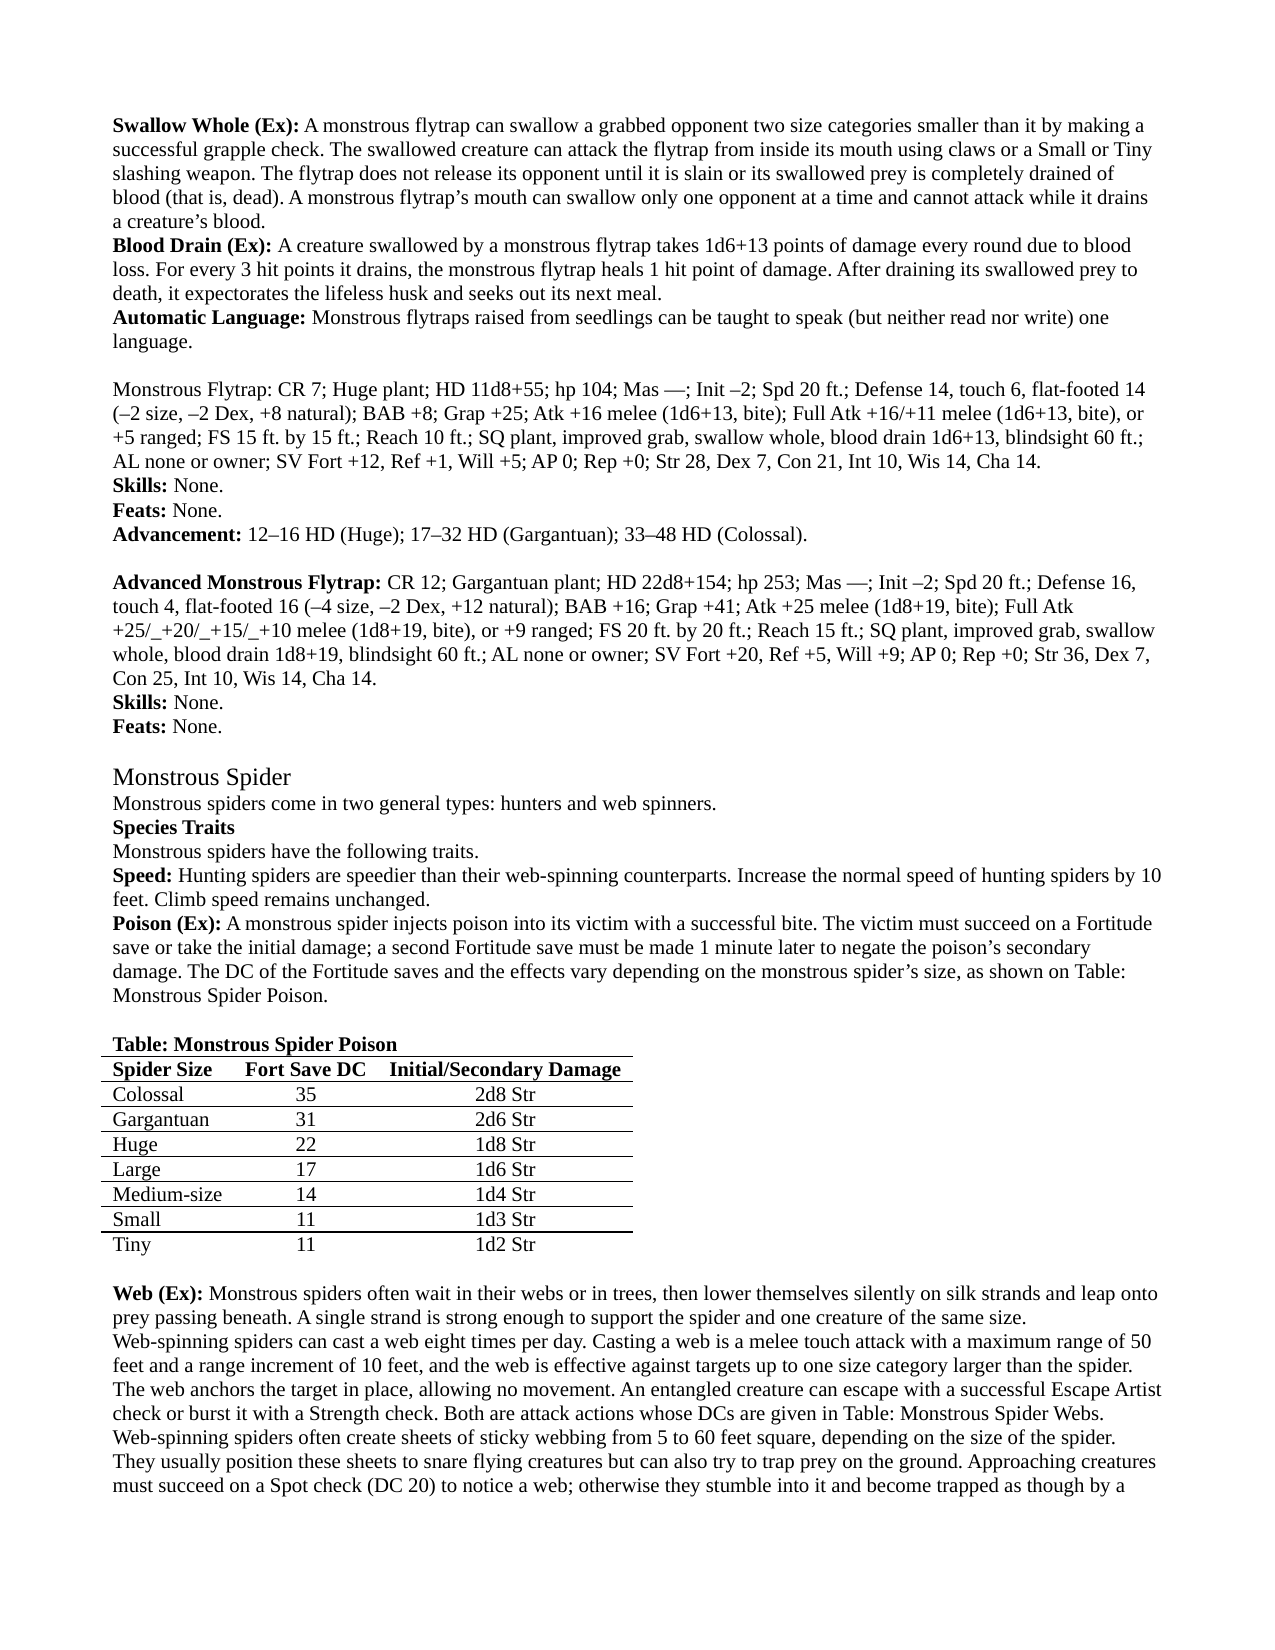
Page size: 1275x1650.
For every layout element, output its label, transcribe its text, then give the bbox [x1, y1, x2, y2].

table_header Table: Monstrous Spider Poison [101, 1032, 632, 1056]
table_cell Tiny [101, 1233, 234, 1256]
table_cell 11 [234, 1233, 378, 1256]
table_cell 17 [234, 1157, 378, 1181]
table_cell Initial/Secondary Damage [378, 1057, 632, 1081]
text Blood Drain (Ex): A creature swallowed by a monstrous flytrap takes 1d6+13 points of damage every round due to blood loss. For every 3 hit points it drains, the monstrous flytrap heals 1 hit point of damage. After draining its swallowed prey to death, it expectorates the lifeless husk and seeks out its next meal. [112, 233, 1162, 305]
table_cell 11 [234, 1207, 378, 1231]
text Species Traits [112, 815, 1162, 839]
table_cell 1d8 Str [378, 1132, 632, 1156]
text Web (Ex): Monstrous spiders often wait in their webs or in trees, then lower themselves silently on silk strands and leap onto prey passing beneath. A single strand is strong enough to support the spider and one creature of the same size. [112, 1281, 1162, 1329]
table_cell Huge [101, 1132, 234, 1156]
text Advanced Monstrous Flytrap: CR 12; Gargantuan plant; HD 22d8+154; hp 253; Mas —; Init –2; Spd 20 ft.; Defense 16, touch 4, flat-footed 16 (–4 size, –2 Dex, +12 natural); BAB +16; Grap +41; Atk +25 melee (1d8+19, bite); Full Atk +25/_+20/_+15/_+10 melee (1d8+19, bite), or +9 ranged; FS 20 ft. by 20 ft.; Reach 15 ft.; SQ plant, improved grab, swallow whole, blood drain 1d8+19, blindsight 60 ft.; AL none or owner; SV Fort +20, Ref +5, Will +9; AP 0; Rep +0; Str 36, Dex 7, Con 25, Int 10, Wis 14, Cha 14. [112, 570, 1162, 690]
table_cell 35 [234, 1082, 378, 1106]
table_cell Large [101, 1157, 234, 1181]
table_cell 1d6 Str [378, 1157, 632, 1181]
text Speed: Hunting spiders are speedier than their web-spinning counterparts. Increase the normal speed of hunting spiders by 10 feet. Climb speed remains unchanged. [112, 863, 1162, 911]
table_cell 14 [234, 1182, 378, 1206]
table_cell Spider Size [101, 1057, 234, 1081]
table_cell 2d8 Str [378, 1082, 632, 1106]
text Web-spinning spiders can cast a web eight times per day. Casting a web is a melee touch attack with a maximum range of 50 feet and a range increment of 10 feet, and the web is effective against targets up to one size category larger than the spider. The web anchors the target in place, allowing no movement. An entangled creature can escape with a successful Escape Artist check or burst it with a Strength check. Both are attack actions whose DCs are given in Table: Monstrous Spider Webs. [112, 1329, 1162, 1425]
text Monstrous spiders come in two general types: hunters and web spinners. [112, 791, 1162, 815]
text Feats: None. [112, 497, 1162, 522]
table_cell Medium-size [101, 1182, 234, 1206]
table_cell 22 [234, 1132, 378, 1156]
text Poison (Ex): A monstrous spider injects poison into its victim with a successful bite. The victim must succeed on a Fortitude save or take the initial damage; a second Fortitude save must be made 1 minute later to negate the poison’s secondary damage. The DC of the Fortitude saves and the effects vary depending on the monstrous spider’s size, as shown on Table: Monstrous Spider Poison. [112, 911, 1162, 1007]
table_cell 31 [234, 1107, 378, 1131]
table_cell 1d2 Str [378, 1233, 632, 1256]
table_cell Small [101, 1207, 234, 1231]
table_cell 1d3 Str [378, 1207, 632, 1231]
table_cell 2d6 Str [378, 1107, 632, 1131]
table_cell Gargantuan [101, 1107, 234, 1131]
text Monstrous Flytrap: CR 7; Huge plant; HD 11d8+55; hp 104; Mas —; Init –2; Spd 20 ft.; Defense 14, touch 6, flat-footed 14 (–2 size, –2 Dex, +8 natural); BAB +8; Grap +25; Atk +16 melee (1d6+13, bite); Full Atk +16/+11 melee (1d6+13, bite), or +5 ranged; FS 15 ft. by 15 ft.; Reach 10 ft.; SQ plant, improved grab, swallow whole, blood drain 1d6+13, blindsight 60 ft.; AL none or owner; SV Fort +12, Ref +1, Will +5; AP 0; Rep +0; Str 28, Dex 7, Con 21, Int 10, Wis 14, Cha 14. [112, 377, 1162, 473]
text Advancement: 12–16 HD (Huge); 17–32 HD (Gargantuan); 33–48 HD (Colossal). [112, 522, 1162, 546]
text Monstrous spiders have the following traits. [112, 839, 1162, 863]
table_cell Colossal [101, 1082, 234, 1106]
text Automatic Language: Monstrous flytraps raised from seedlings can be taught to speak (but neither read nor write) one language. [112, 305, 1162, 353]
text Skills: None. [112, 473, 1162, 497]
text Skills: None. [112, 690, 1162, 714]
table_cell Fort Save DC [234, 1057, 378, 1081]
text Web-spinning spiders often create sheets of sticky webbing from 5 to 60 feet square, depending on the size of the spider. They usually position these sheets to snare flying creatures but can also try to trap prey on the ground. Approaching creatures must succeed on a Spot check (DC 20) to notice a web; otherwise they stumble into it and become trapped as though by a [112, 1425, 1162, 1497]
subtitle Monstrous Spider [112, 762, 1162, 791]
text Feats: None. [112, 714, 1162, 738]
text Swallow Whole (Ex): A monstrous flytrap can swallow a grabbed opponent two size categories smaller than it by making a successful grapple check. The swallowed creature can attack the flytrap from inside its mouth using claws or a Small or Tiny slashing weapon. The flytrap does not release its opponent until it is slain or its swallowed prey is completely drained of blood (that is, dead). A monstrous flytrap’s mouth can swallow only one opponent at a time and cannot attack while it drains a creature’s blood. [112, 112, 1162, 233]
table_cell 1d4 Str [378, 1182, 632, 1206]
